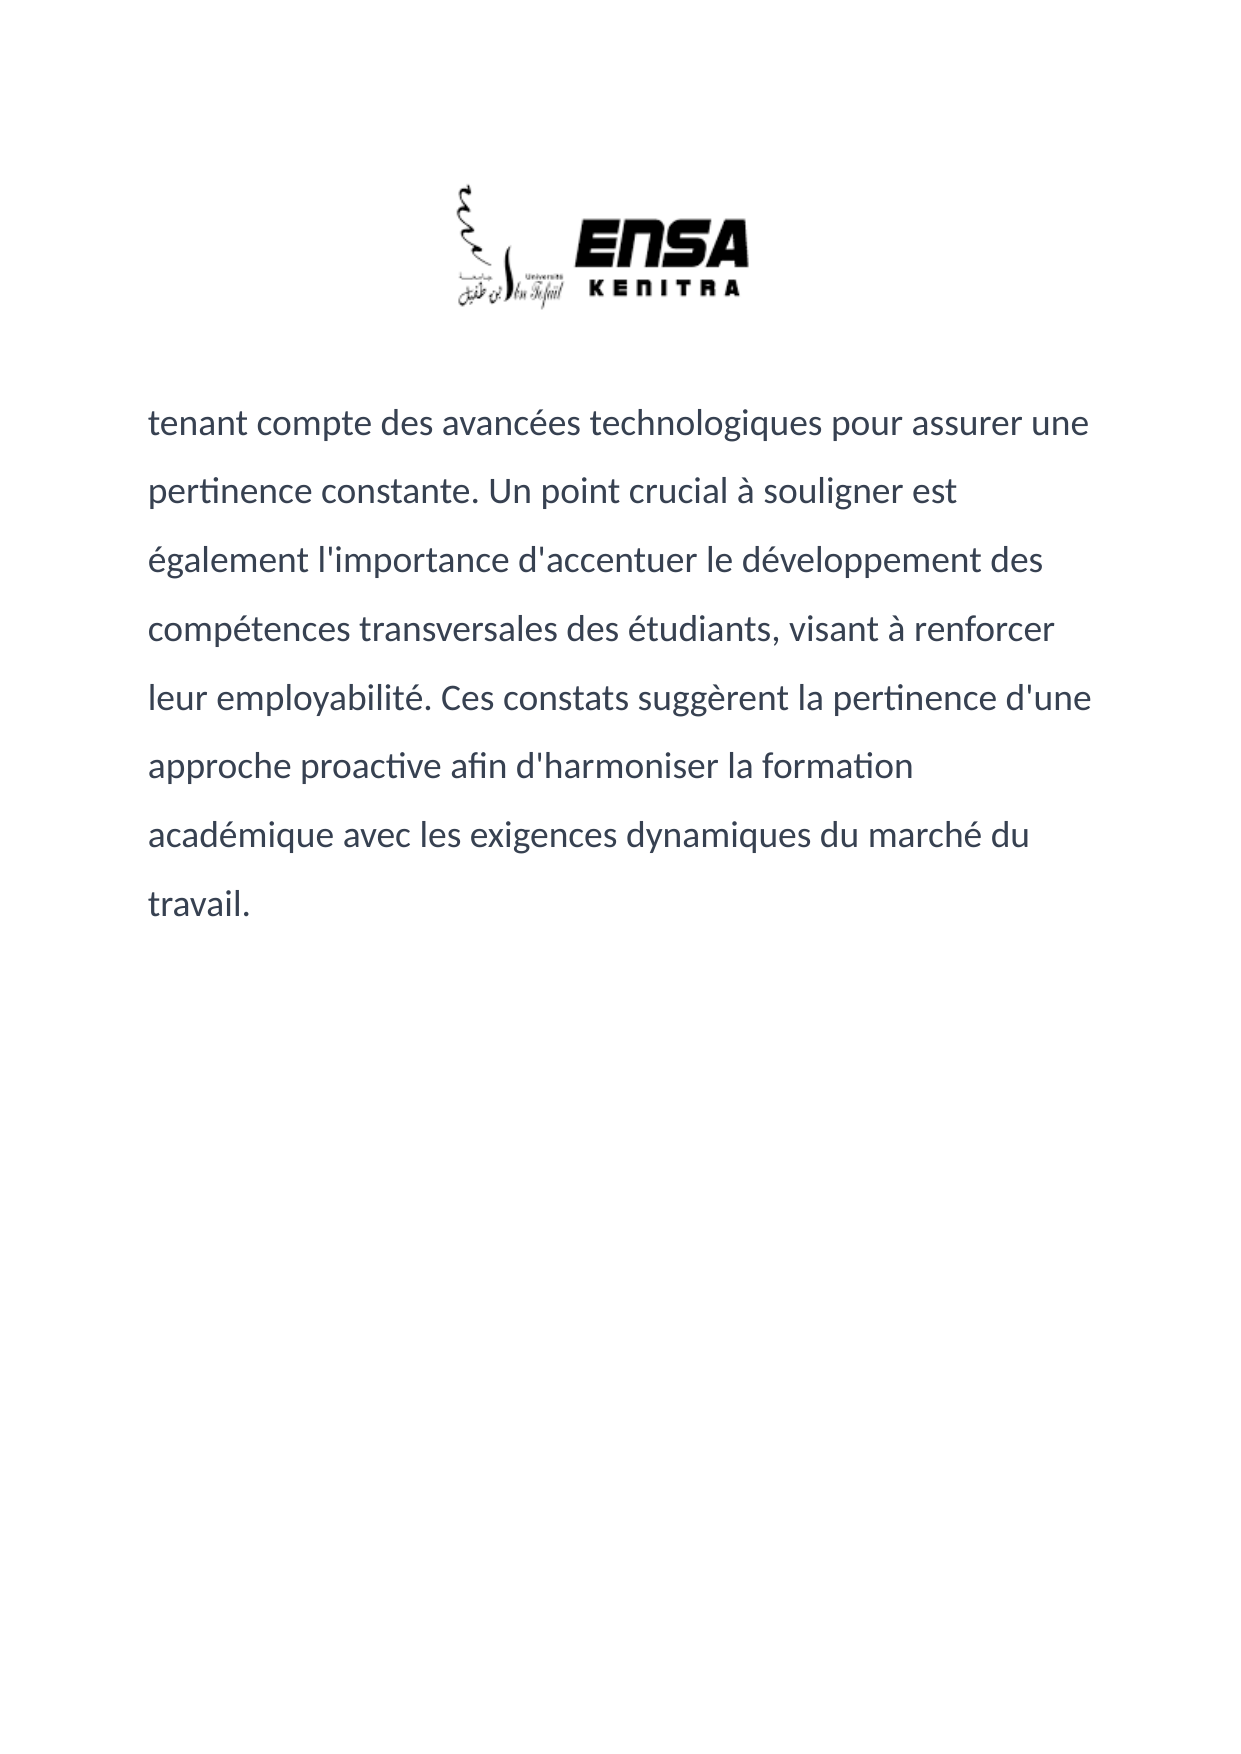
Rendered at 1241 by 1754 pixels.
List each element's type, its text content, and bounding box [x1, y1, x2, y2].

text tenant compte des avancées technologiques pour assurer une pertinence constante. Un point crucial à souligner est également l'importance d'accentuer le développement des compétences transversales des étudiants, visant à renforcer leur employabilité. Ces constats suggèrent la pertinence d'une approche proactive afin d'harmoniser la formation académique avec les exigences dynamiques du marché du travail. [148, 399, 1093, 926]
